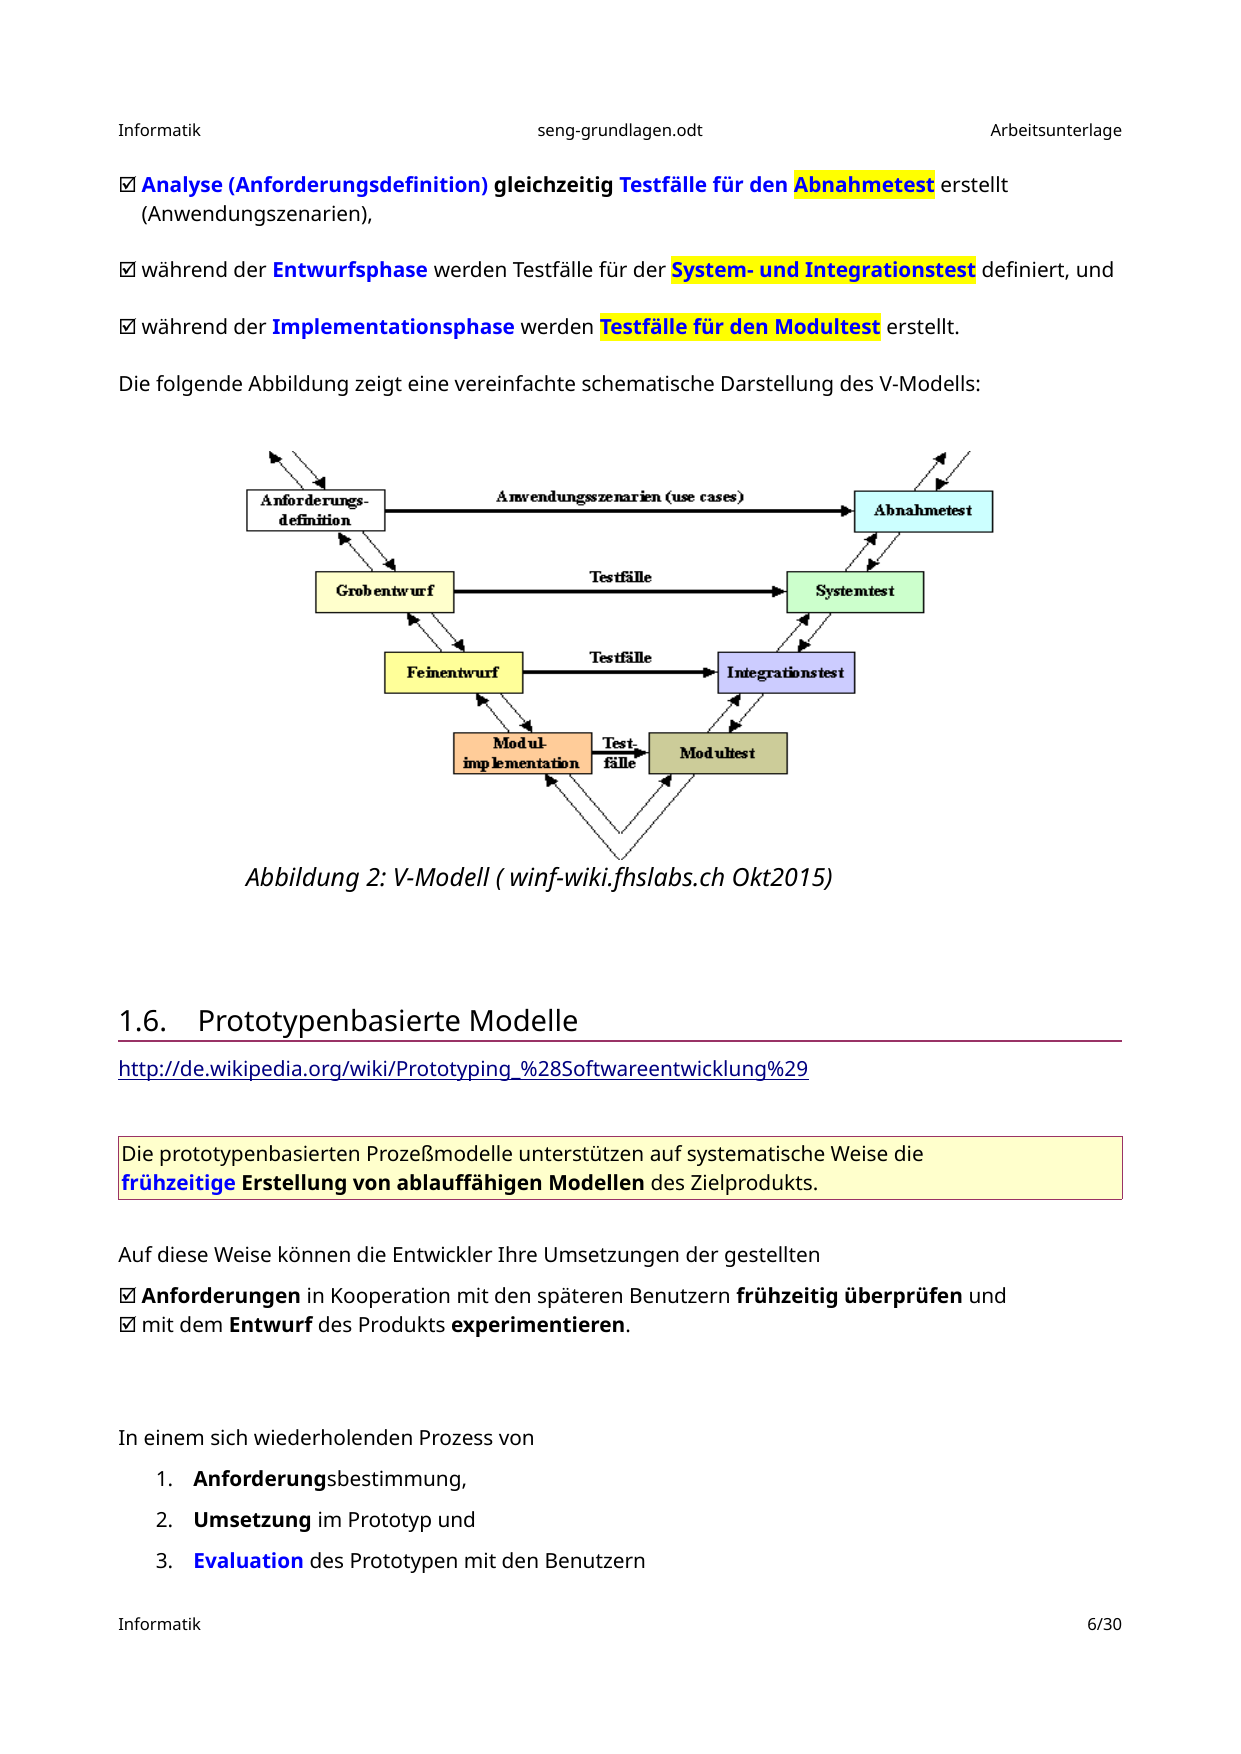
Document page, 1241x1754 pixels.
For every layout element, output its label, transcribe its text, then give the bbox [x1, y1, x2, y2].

text In einem sich wiederholenden Prozess von [118, 1423, 1122, 1452]
text Die prototypenbasierten Prozeßmodelle unterstützen auf systematische Weise die [119, 1137, 1122, 1165]
text frühzeitige Erstellung von ablauffähigen Modellen des Zielprodukts. [119, 1165, 1122, 1199]
text Die folgende Abbildung zeigt eine vereinfachte schematische Darstellung des V-Modells: [118, 369, 1122, 398]
subtitle Prototypenbasierte Modelle [118, 1000, 1122, 1040]
text Auf diese Weise können die Entwickler Ihre Umsetzungen der gestellten [118, 1240, 1122, 1269]
list während der Entwurfsphase werden Testfälle für der System- und Integrationstest definiert, und [118, 256, 1122, 312]
picture [245, 451, 995, 860]
list Analyse (Anforderungsdefinition) gleichzeitig Testfälle für den Abnahmetest erstellt (Anwendungszenarien), [118, 170, 1122, 256]
list während der Implementationsphase werden Testfälle für den Modultest erstellt. [118, 312, 1122, 341]
text Abbildung 2: V-Modell ( winf-wiki.fhslabs.ch Okt2015) [246, 860, 994, 893]
list mit dem Entwurf des Produkts experimentieren. [118, 1310, 1122, 1338]
list Anforderungsbestimmung, [156, 1464, 1122, 1493]
list Umsetzung im Prototyp und [156, 1505, 1122, 1534]
list Anforderungen in Kooperation mit den späteren Benutzern frühzeitig überprüfen und [118, 1281, 1122, 1310]
text http://de.wikipedia.org/wiki/Prototyping_%28Softwareentwicklung%29 [118, 1054, 1122, 1083]
list Evaluation des Prototypen mit den Benutzern [156, 1546, 1122, 1575]
